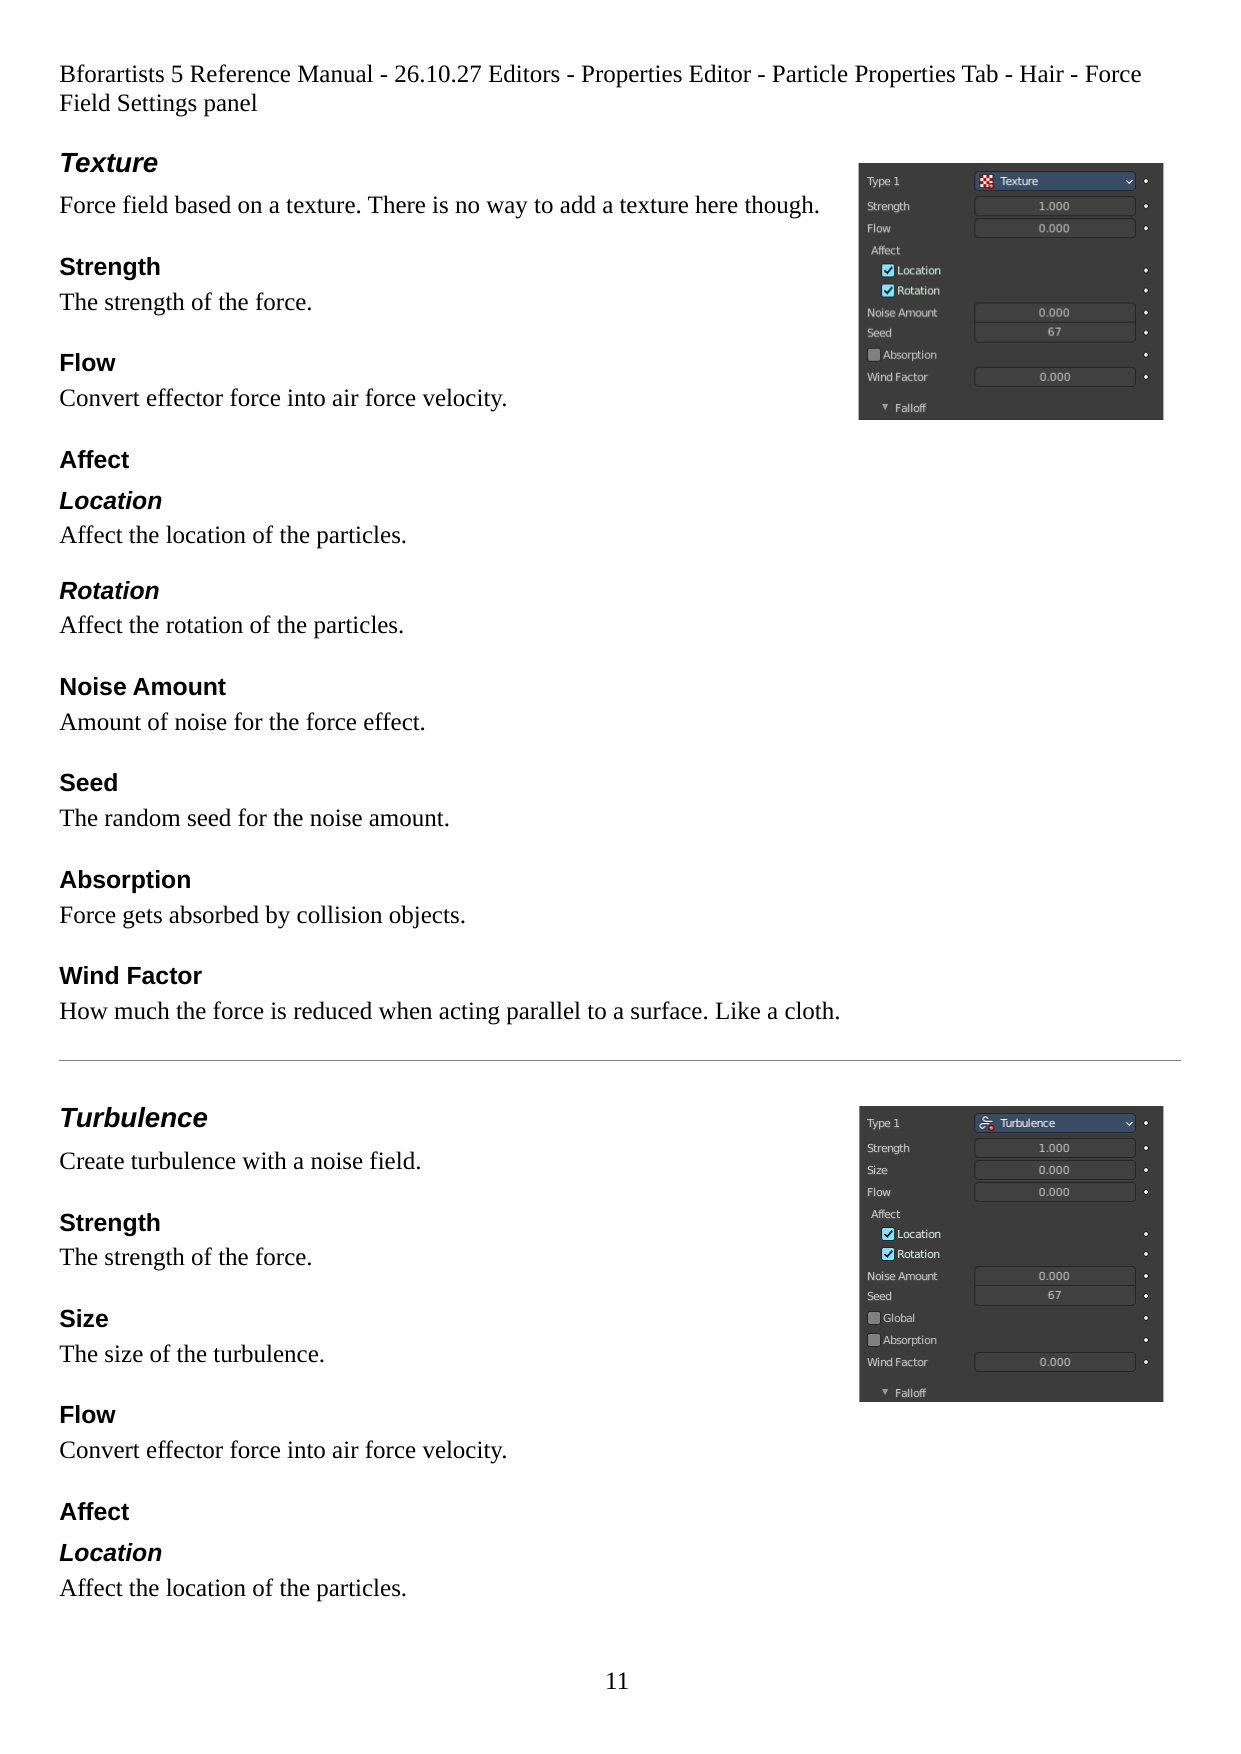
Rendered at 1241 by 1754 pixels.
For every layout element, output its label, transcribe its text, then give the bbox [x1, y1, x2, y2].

subtitle Absorption [59, 865, 1181, 893]
subtitle Location [59, 486, 1181, 514]
subtitle Noise Amount [59, 672, 1181, 701]
text The strength of the force. [59, 1242, 859, 1271]
text Create turbulence with a noise field. [59, 1146, 859, 1175]
text The random seed for the noise amount. [59, 803, 1181, 832]
picture [858, 163, 1164, 420]
subtitle Strength [59, 1208, 859, 1236]
subtitle Rotation [59, 576, 1181, 604]
text Amount of noise for the force effect. [59, 707, 1181, 736]
text Convert effector force into air force velocity. [59, 1435, 1181, 1464]
subtitle Strength [59, 252, 858, 281]
subtitle [1164, 1208, 1181, 1236]
subtitle [1164, 348, 1181, 377]
subtitle Wind Factor [59, 961, 1181, 990]
picture [859, 1106, 1164, 1402]
subtitle Flow [59, 1400, 1181, 1429]
subtitle Seed [59, 768, 1181, 797]
subtitle [1164, 1304, 1181, 1333]
text Force field based on a texture. There is no way to add a texture here though. [59, 190, 858, 219]
text The strength of the force. [59, 287, 858, 316]
text Affect the location of the particles. [59, 521, 1181, 549]
subtitle Location [59, 1538, 1181, 1566]
text How much the force is reduced when acting parallel to a surface. Like a cloth. [59, 996, 1181, 1025]
subtitle [1164, 252, 1181, 281]
subtitle Size [59, 1304, 859, 1333]
text Affect the location of the particles. [59, 1573, 1181, 1601]
subtitle Turbulence [59, 1102, 1181, 1134]
text The size of the turbulence. [59, 1339, 859, 1368]
subtitle Flow [59, 348, 858, 377]
subtitle Affect [59, 1497, 1181, 1525]
subtitle Texture [59, 146, 1181, 178]
text Convert effector force into air force velocity. [59, 383, 858, 412]
subtitle Affect [59, 445, 1181, 473]
text Force gets absorbed by collision objects. [59, 900, 1181, 928]
text Affect the rotation of the particles. [59, 611, 1181, 639]
